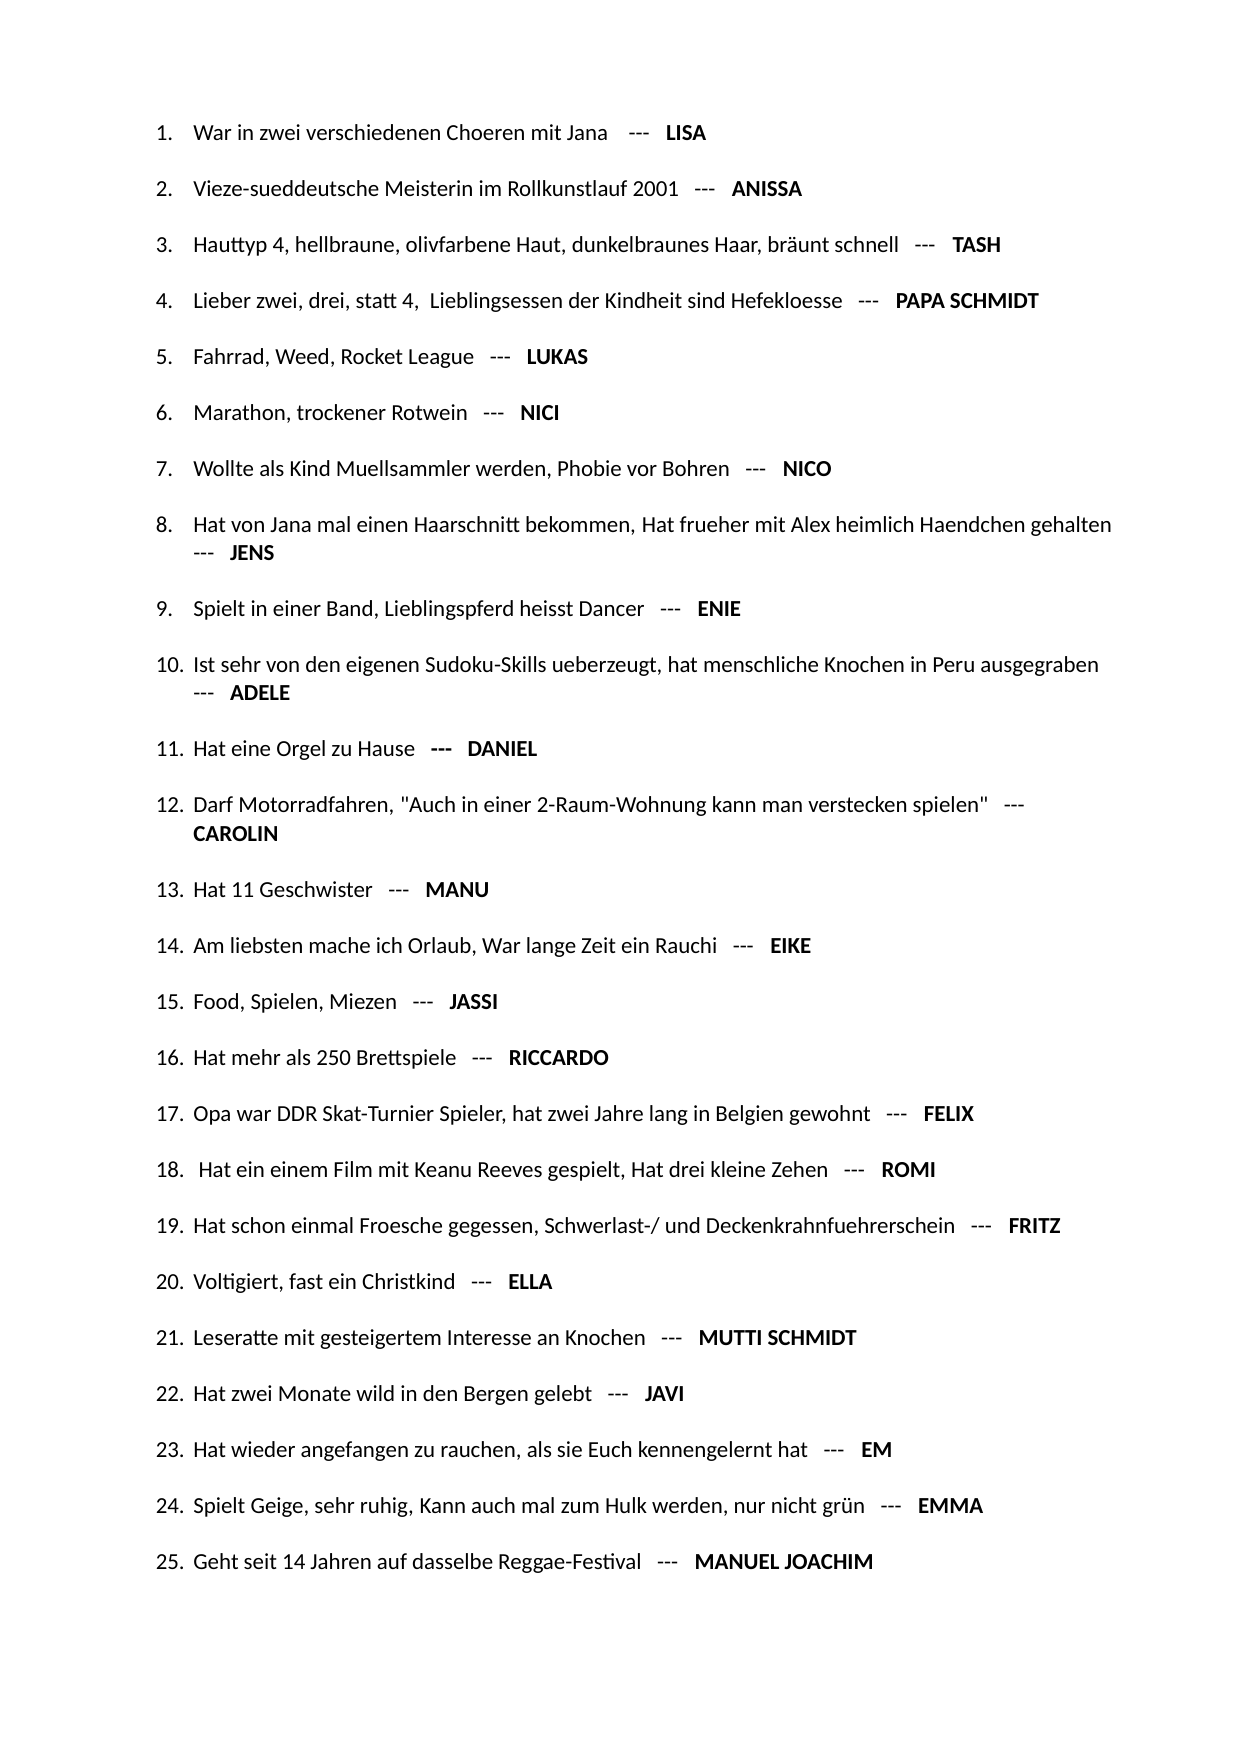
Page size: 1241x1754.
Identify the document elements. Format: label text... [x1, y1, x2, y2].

list Spielt in einer Band, Lieblingspferd heisst Dancer --- ENIE [156, 594, 1122, 622]
list Hat 11 Geschwister --- MANU [156, 875, 1122, 903]
list Hat eine Orgel zu Hause --- DANIEL [156, 734, 1122, 763]
list Spielt Geige, sehr ruhig, Kann auch mal zum Hulk werden, nur nicht grün --- EMMA [156, 1491, 1122, 1519]
list Wollte als Kind Muellsammler werden, Phobie vor Bohren --- NICO [156, 454, 1122, 482]
list Geht seit 14 Jahren auf dasselbe Reggae-Festival --- MANUEL JOACHIM [156, 1547, 1122, 1575]
list Lieber zwei, drei, statt 4, Lieblingsessen der Kindheit sind Hefekloesse --- PAPA SCHMIDT [156, 286, 1122, 314]
list Darf Motorradfahren, "Auch in einer 2-Raum-Wohnung kann man verstecken spielen" --- CAROLIN [156, 791, 1122, 847]
list Hat zwei Monate wild in den Bergen gelebt --- JAVI [156, 1379, 1122, 1407]
list Hat schon einmal Froesche gegessen, Schwerlast-/ und Deckenkrahnfuehrerschein --- FRITZ [156, 1211, 1122, 1239]
list Ist sehr von den eigenen Sudoku-Skills ueberzeugt, hat menschliche Knochen in Peru ausgegraben --- ADELE [156, 651, 1122, 707]
list Opa war DDR Skat-Turnier Spieler, hat zwei Jahre lang in Belgien gewohnt --- FELIX [156, 1099, 1122, 1127]
list Hauttyp 4, hellbraune, olivfarbene Haut, dunkelbraunes Haar, bräunt schnell --- TASH [156, 230, 1122, 258]
list Vieze-sueddeutsche Meisterin im Rollkunstlauf 2001 --- ANISSA [156, 174, 1122, 202]
list Fahrrad, Weed, Rocket League --- LUKAS [156, 342, 1122, 370]
list Hat mehr als 250 Brettspiele --- RICCARDO [156, 1043, 1122, 1071]
list Hat wieder angefangen zu rauchen, als sie Euch kennengelernt hat --- EM [156, 1435, 1122, 1463]
list Marathon, trockener Rotwein --- NICI [156, 398, 1122, 426]
list Voltigiert, fast ein Christkind --- ELLA [156, 1267, 1122, 1295]
list Leseratte mit gesteigertem Interesse an Knochen --- MUTTI SCHMIDT [156, 1323, 1122, 1351]
list Am liebsten mache ich Orlaub, War lange Zeit ein Rauchi --- EIKE [156, 931, 1122, 959]
list War in zwei verschiedenen Choeren mit Jana --- LISA [156, 118, 1122, 146]
list Hat ein einem Film mit Keanu Reeves gespielt, Hat drei kleine Zehen --- ROMI [156, 1155, 1122, 1183]
list Hat von Jana mal einen Haarschnitt bekommen, Hat frueher mit Alex heimlich Haendchen gehalten --- JENS [156, 510, 1122, 566]
list Food, Spielen, Miezen --- JASSI [156, 987, 1122, 1015]
